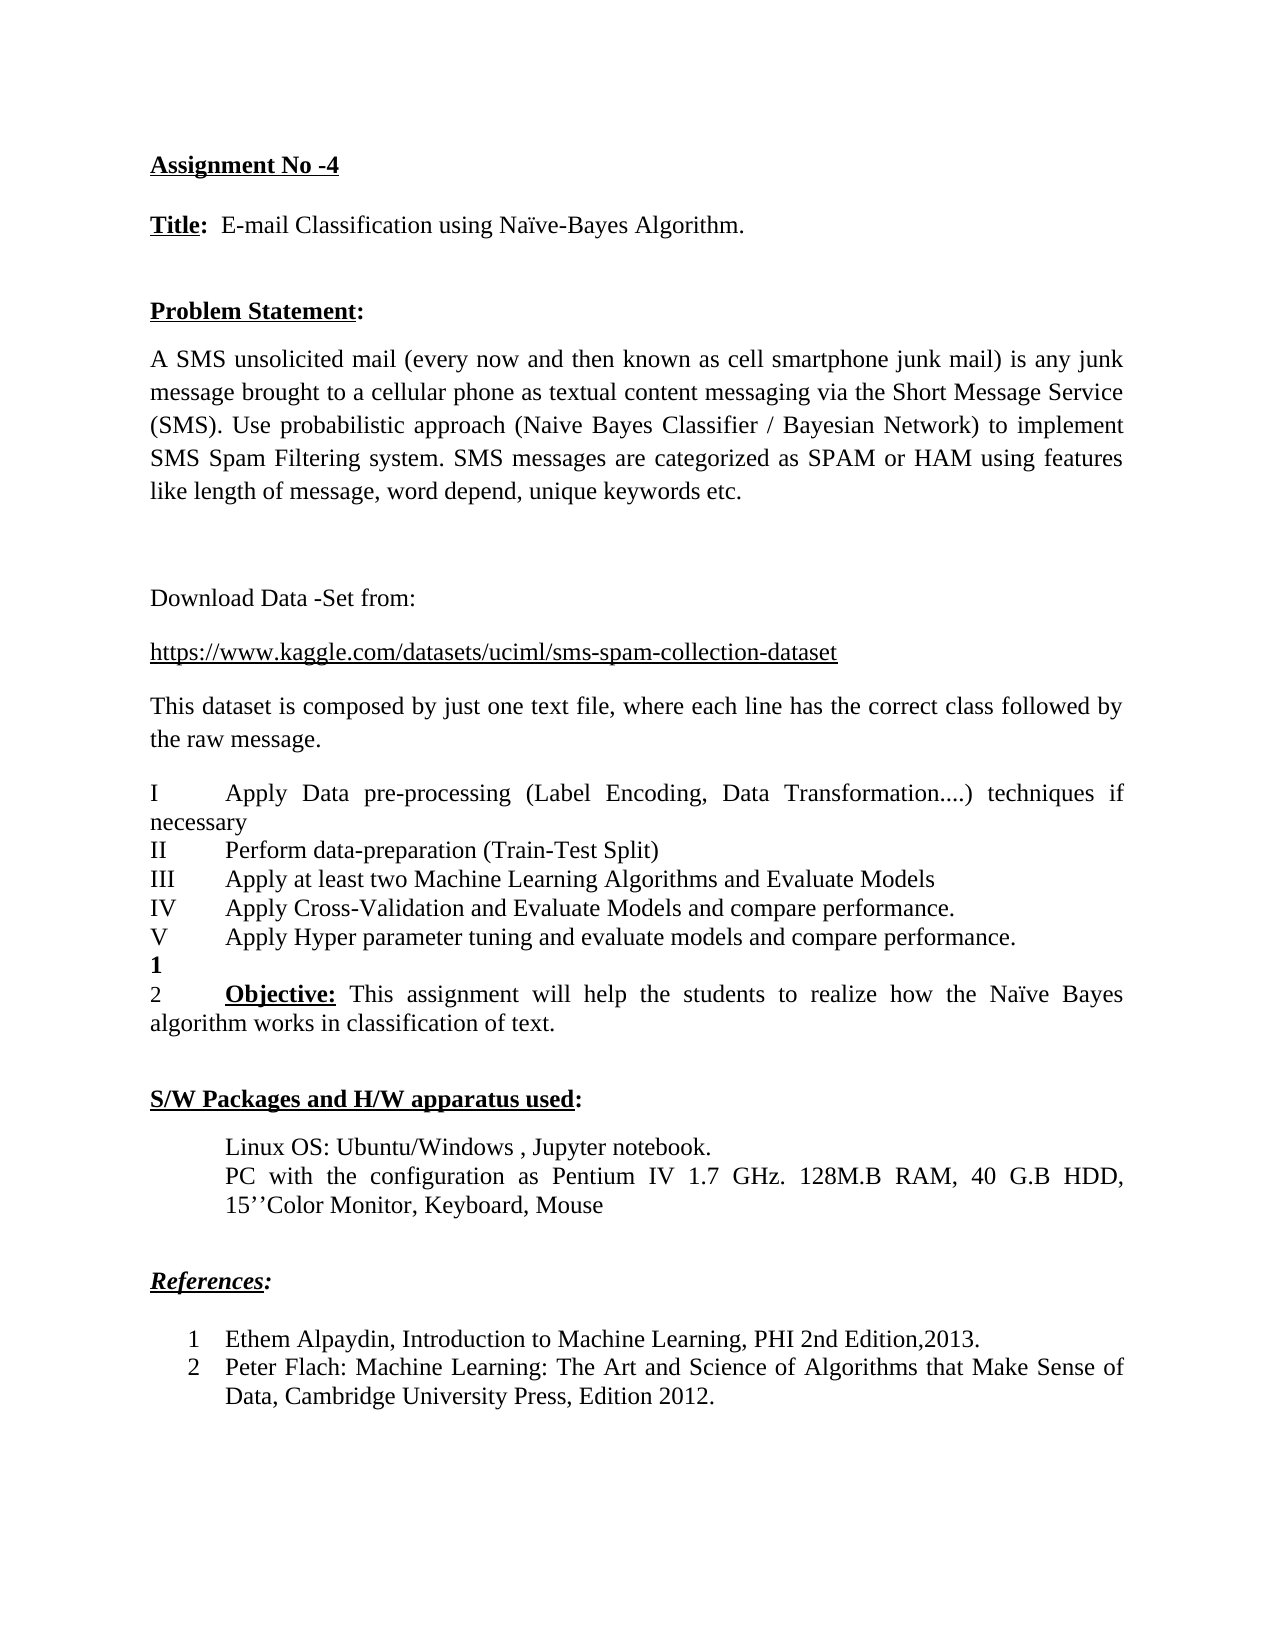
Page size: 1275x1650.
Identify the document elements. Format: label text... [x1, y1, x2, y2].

text Linux OS: Ubuntu/Windows , Jupyter notebook. [225, 1132, 1125, 1161]
text This dataset is composed by just one text file, where each line has the correct class followed by the raw message. [150, 691, 1125, 753]
list Perform data-preparation (Train-Test Split) [150, 836, 1125, 864]
text PC with the configuration as Pentium IV 1.7 GHz. 128M.B RAM, 40 G.B HDD, 15’’Color Monitor, Keyboard, Mouse [225, 1161, 1125, 1218]
text https://www.kaggle.com/datasets/uciml/sms-spam-collection-dataset [150, 637, 1125, 666]
list Peter Flach: Machine Learning: The Art and Science of Algorithms that Make Sense of Data, Cambridge University Press, Edition 2012. [187, 1352, 1125, 1410]
list Apply Hyper parameter tuning and evaluate models and compare performance. [150, 922, 1125, 951]
text Download Data -Set from: [150, 583, 1125, 612]
list Objective: This assignment will help the students to realize how the Naïve Bayes algorithm works in classification of text. [150, 979, 1125, 1037]
text Problem Statement: [150, 296, 1125, 325]
text S/W Packages and H/W apparatus used: [150, 1084, 1125, 1113]
list Ethem Alpaydin, Introduction to Machine Learning, PHI 2nd Edition,2013. [187, 1324, 1125, 1352]
text Title: E-mail Classification using Naïve-Bayes Algorithm. [150, 210, 1125, 238]
list Apply Cross-Validation and Evaluate Models and compare performance. [150, 893, 1125, 922]
list Apply Data pre-processing (Label Encoding, Data Transformation....) techniques if necessary [150, 778, 1125, 836]
text Assignment No -4 [150, 150, 1125, 179]
text A SMS unsolicited mail (every now and then known as cell smartphone junk mail) is any junk message brought to a cellular phone as textual content messaging via the Short Message Service (SMS). Use probabilistic approach (Naive Bayes Classifier / Bayesian Network) to implement SMS Spam Filtering system. SMS messages are categorized as SPAM or HAM using features like length of message, word depend, unique keywords etc. [150, 344, 1125, 504]
text References: [150, 1266, 1125, 1295]
list Apply at least two Machine Learning Algorithms and Evaluate Models [150, 864, 1125, 893]
